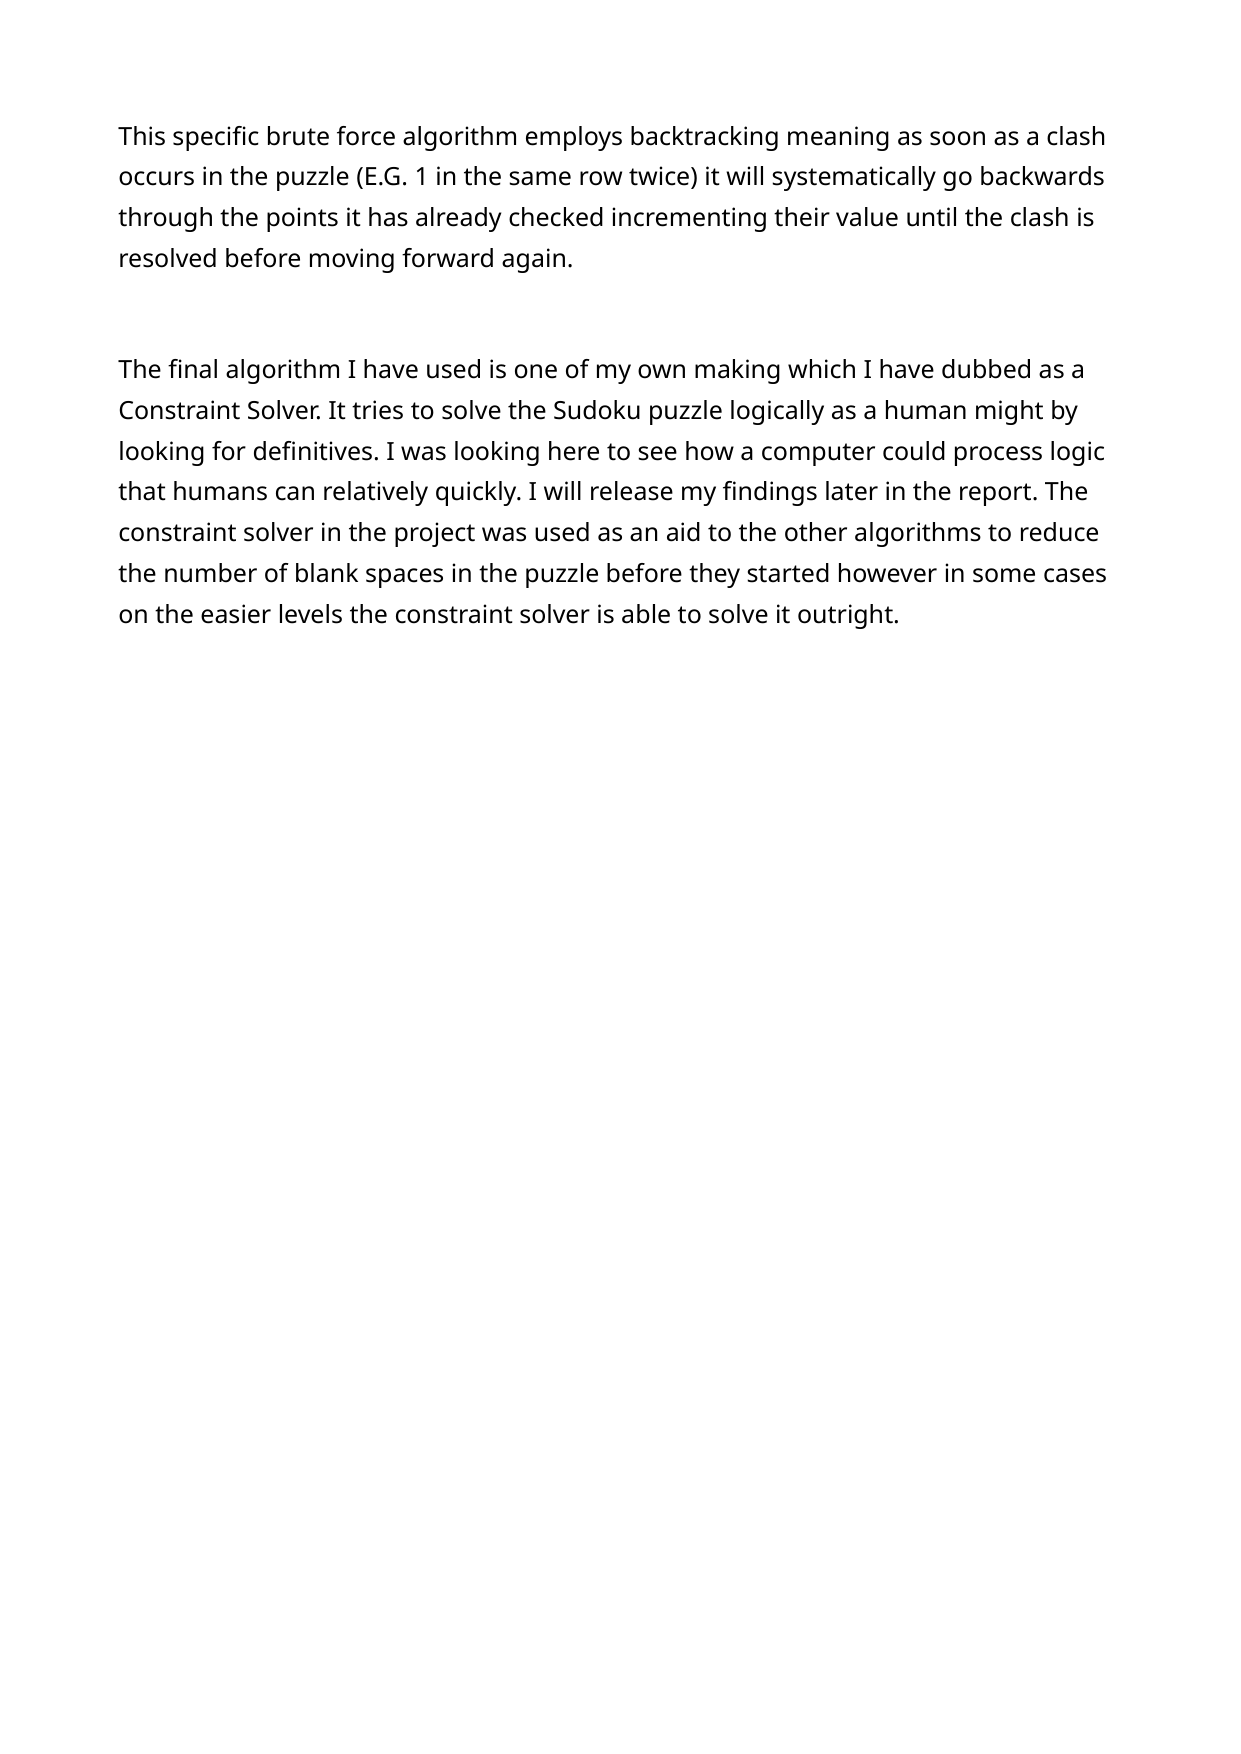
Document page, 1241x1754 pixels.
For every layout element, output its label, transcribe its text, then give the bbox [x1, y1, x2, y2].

text The final algorithm I have used is one of my own making which I have dubbed as a Constraint Solver. It tries to solve the Sudoku puzzle logically as a human might by looking for definitives. I was looking here to see how a computer could process logic that humans can relatively quickly. I will release my findings later in the report. The constraint solver in the project was used as an aid to the other algorithms to reduce the number of blank spaces in the puzzle before they started however in some cases on the easier levels the constraint solver is able to solve it outright. [118, 351, 1122, 631]
text This specific brute force algorithm employs backtracking meaning as soon as a clash occurs in the puzzle (E.G. 1 in the same row twice) it will systematically go backwards through the points it has already checked incrementing their value until the clash is resolved before moving forward again. [118, 118, 1122, 275]
